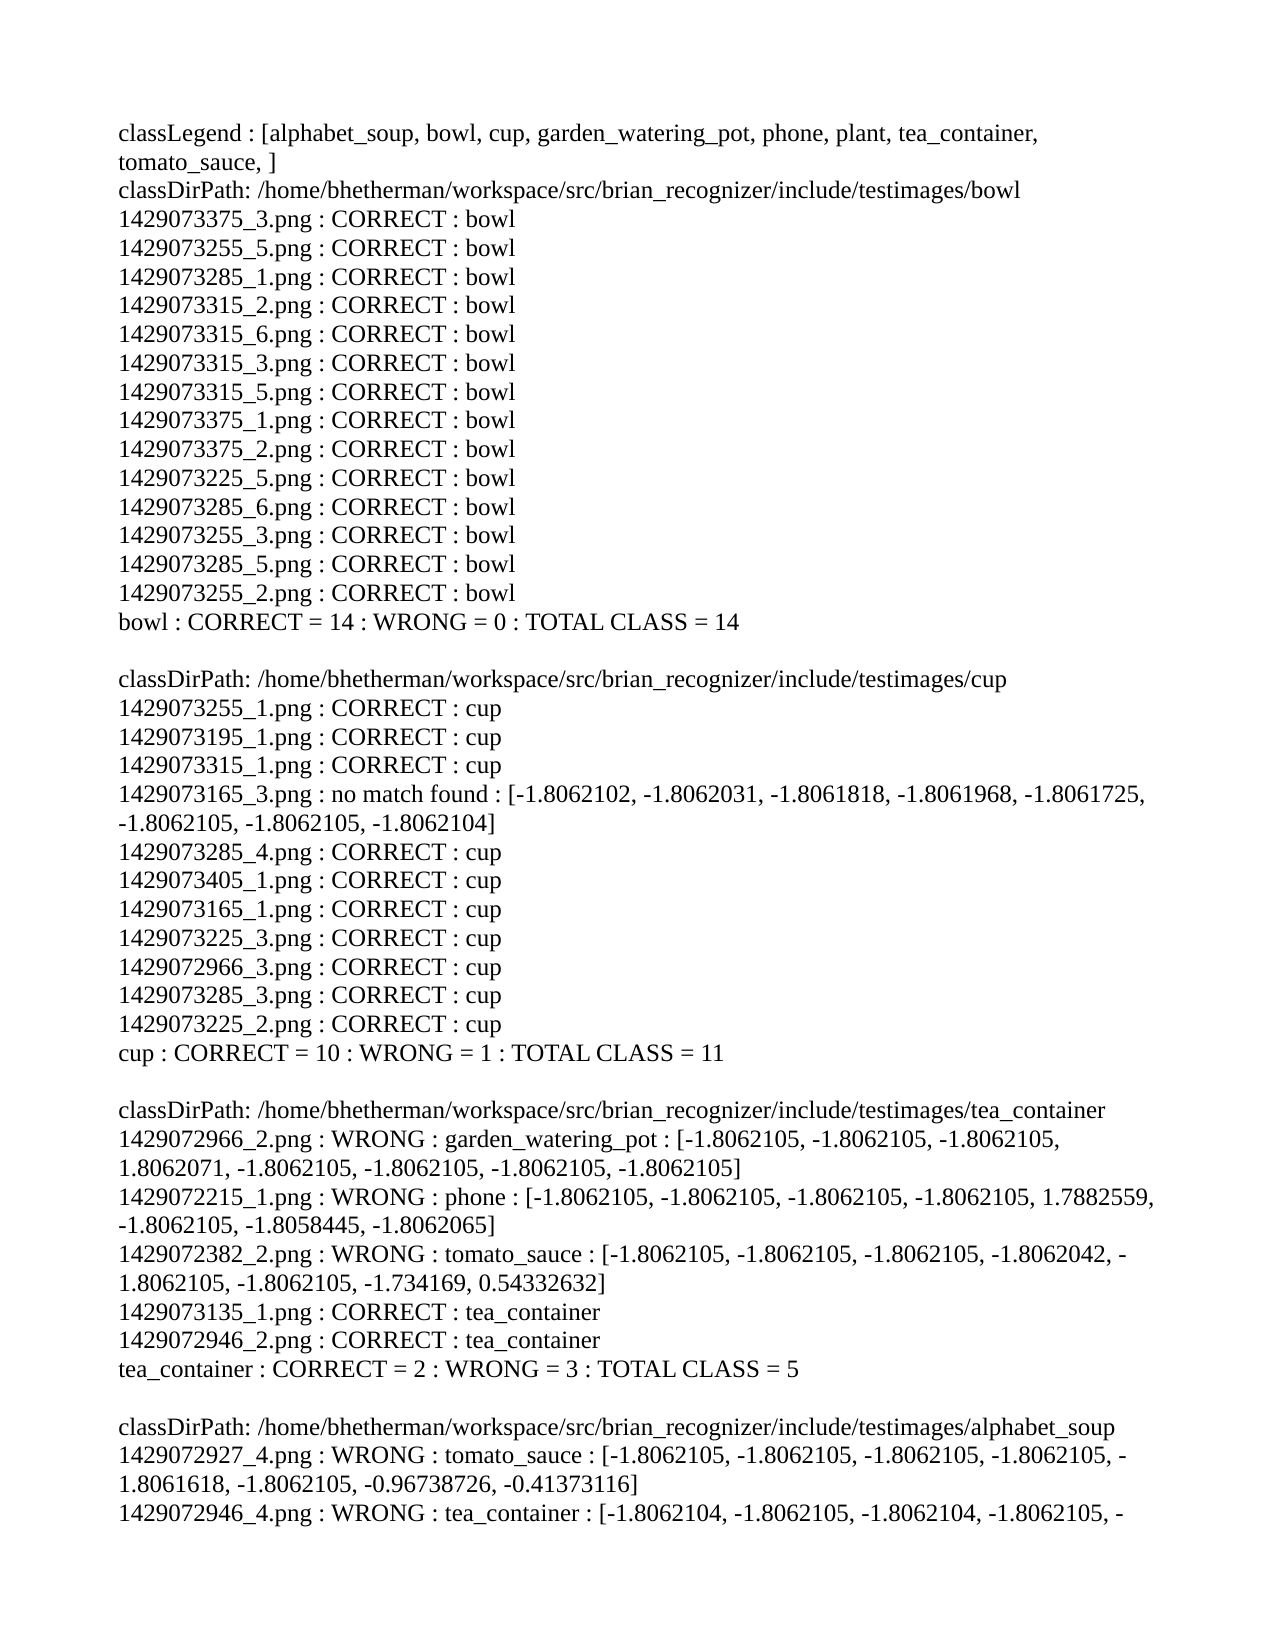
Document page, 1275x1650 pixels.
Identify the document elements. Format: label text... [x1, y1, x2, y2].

text 1429073225_2.png : CORRECT : cup [118, 1009, 1157, 1038]
text 1429073165_3.png : no match found : [-1.8062102, -1.8062031, -1.8061818, -1.8061968, -1.8061725, -1.8062105, -1.8062105, -1.8062104] [118, 779, 1157, 837]
text classLegend : [alphabet_soup, bowl, cup, garden_watering_pot, phone, plant, tea_container, tomato_sauce, ] [118, 118, 1157, 176]
text 1429073195_1.png : CORRECT : cup [118, 722, 1157, 751]
text cup : CORRECT = 10 : WRONG = 1 : TOTAL CLASS = 11 [118, 1038, 1157, 1067]
text 1429072382_2.png : WRONG : tomato_sauce : [-1.8062105, -1.8062105, -1.8062105, -1.8062042, -1.8062105, -1.8062105, -1.734169, 0.54332632] [118, 1239, 1157, 1297]
text 1429073405_1.png : CORRECT : cup [118, 866, 1157, 894]
text classDirPath: /home/bhetherman/workspace/src/brian_recognizer/include/testimages/tea_container [118, 1096, 1157, 1124]
text classDirPath: /home/bhetherman/workspace/src/brian_recognizer/include/testimages/alphabet_soup [118, 1412, 1157, 1441]
text 1429072946_4.png : WRONG : tea_container : [-1.8062104, -1.8062105, -1.8062104, -1.8062105, [118, 1498, 1157, 1527]
text 1429072215_1.png : WRONG : phone : [-1.8062105, -1.8062105, -1.8062105, -1.8062105, 1.7882559, -1.8062105, -1.8058445, -1.8062065] [118, 1182, 1157, 1239]
text 1429073255_1.png : CORRECT : cup [118, 693, 1157, 722]
text 1429073255_2.png : CORRECT : bowl [118, 578, 1157, 607]
text 1429073315_3.png : CORRECT : bowl [118, 348, 1157, 377]
text 1429072927_4.png : WRONG : tomato_sauce : [-1.8062105, -1.8062105, -1.8062105, -1.8062105, -1.8061618, -1.8062105, -0.96738726, -0.41373116] [118, 1441, 1157, 1498]
text 1429072946_2.png : CORRECT : tea_container [118, 1326, 1157, 1354]
text classDirPath: /home/bhetherman/workspace/src/brian_recognizer/include/testimages/bowl [118, 176, 1157, 204]
text 1429073255_3.png : CORRECT : bowl [118, 521, 1157, 549]
text 1429073315_6.png : CORRECT : bowl [118, 319, 1157, 348]
text 1429073285_1.png : CORRECT : bowl [118, 262, 1157, 291]
text 1429073285_5.png : CORRECT : bowl [118, 549, 1157, 578]
text 1429073225_3.png : CORRECT : cup [118, 923, 1157, 952]
text 1429073285_6.png : CORRECT : bowl [118, 492, 1157, 521]
text 1429073225_5.png : CORRECT : bowl [118, 463, 1157, 492]
text 1429073315_5.png : CORRECT : bowl [118, 377, 1157, 406]
text 1429073375_3.png : CORRECT : bowl [118, 204, 1157, 233]
text 1429072966_2.png : WRONG : garden_watering_pot : [-1.8062105, -1.8062105, -1.8062105, 1.8062071, -1.8062105, -1.8062105, -1.8062105, -1.8062105] [118, 1124, 1157, 1182]
text 1429073375_2.png : CORRECT : bowl [118, 434, 1157, 463]
text classDirPath: /home/bhetherman/workspace/src/brian_recognizer/include/testimages/cup [118, 664, 1157, 693]
text 1429072966_3.png : CORRECT : cup [118, 952, 1157, 981]
text 1429073285_3.png : CORRECT : cup [118, 981, 1157, 1009]
text 1429073375_1.png : CORRECT : bowl [118, 406, 1157, 434]
text 1429073135_1.png : CORRECT : tea_container [118, 1297, 1157, 1326]
text 1429073255_5.png : CORRECT : bowl [118, 233, 1157, 262]
text 1429073165_1.png : CORRECT : cup [118, 894, 1157, 923]
text tea_container : CORRECT = 2 : WRONG = 3 : TOTAL CLASS = 5 [118, 1354, 1157, 1383]
text 1429073285_4.png : CORRECT : cup [118, 837, 1157, 866]
text 1429073315_1.png : CORRECT : cup [118, 751, 1157, 779]
text bowl : CORRECT = 14 : WRONG = 0 : TOTAL CLASS = 14 [118, 607, 1157, 636]
text 1429073315_2.png : CORRECT : bowl [118, 291, 1157, 319]
